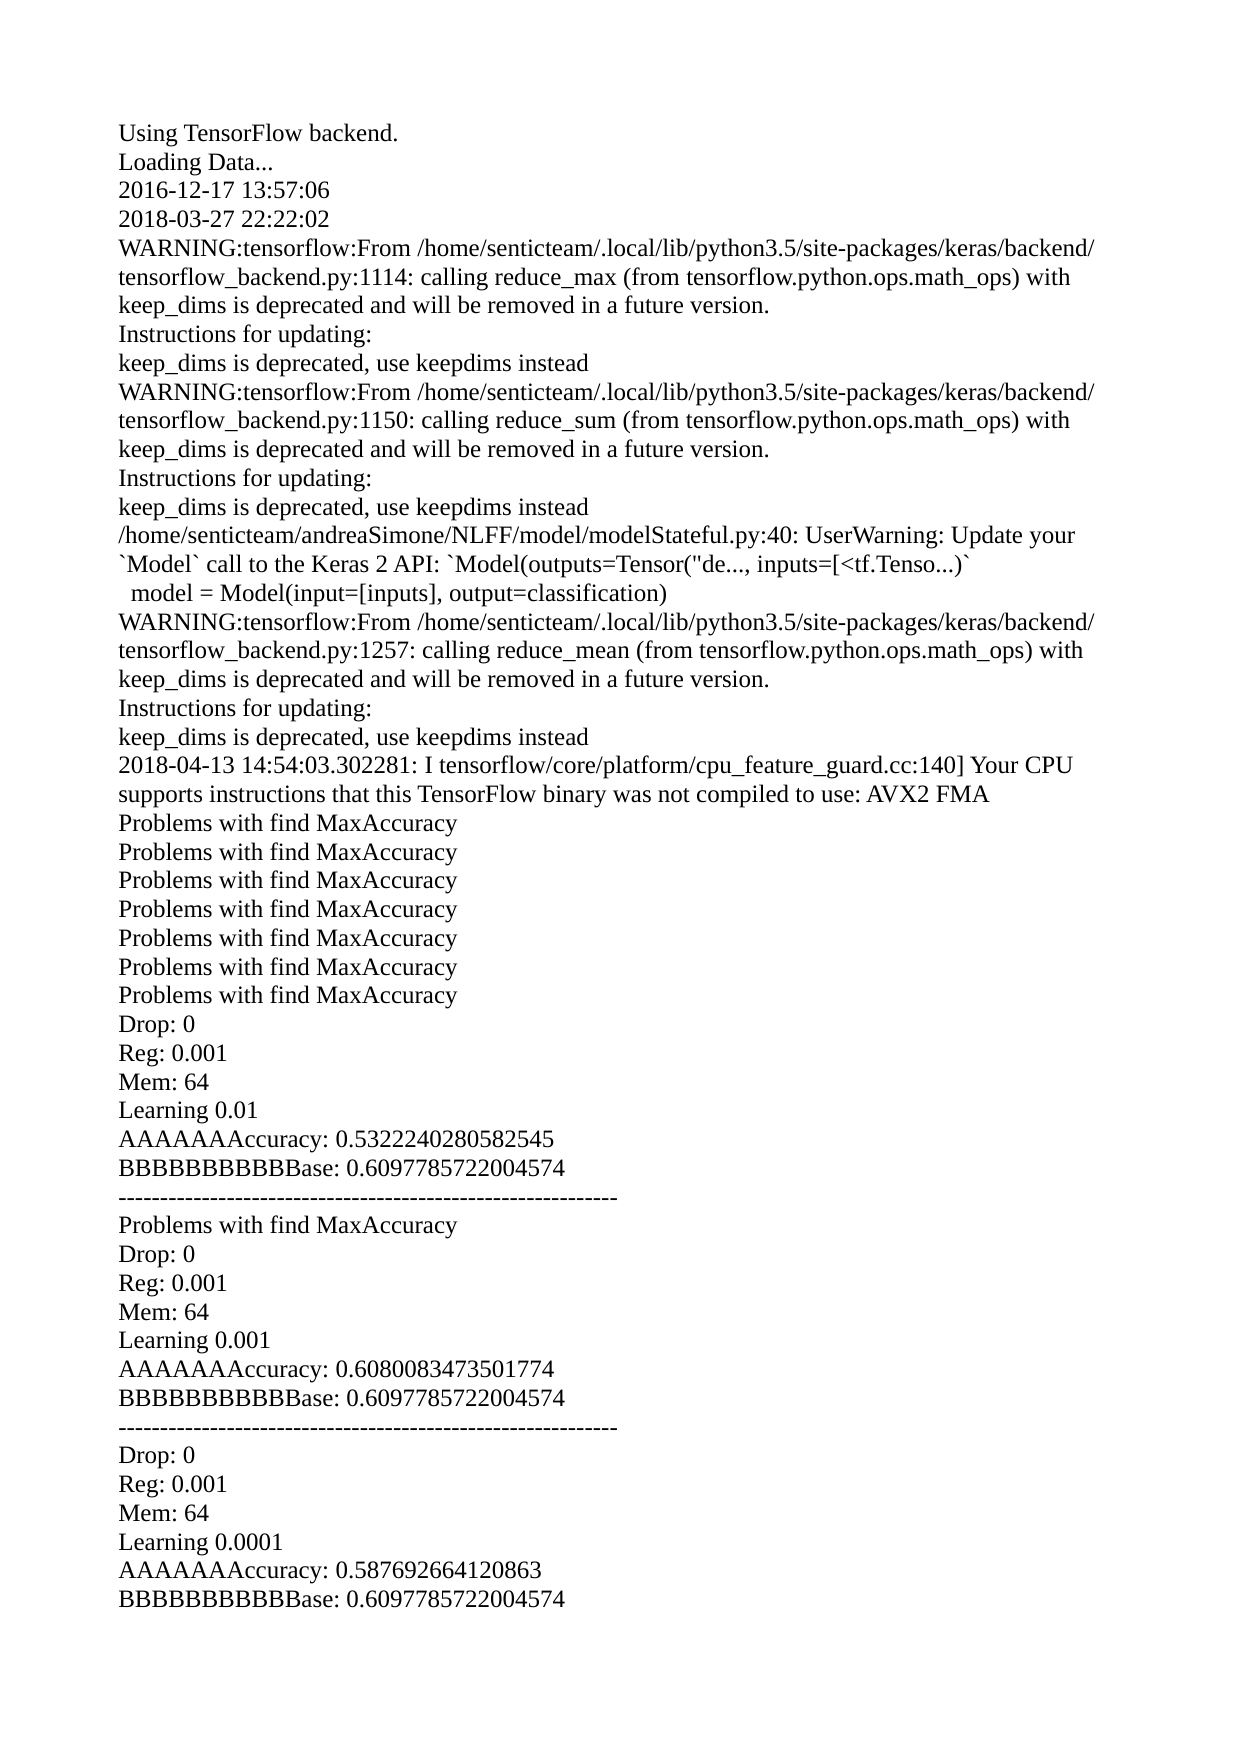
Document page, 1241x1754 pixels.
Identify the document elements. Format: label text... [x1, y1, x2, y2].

text keep_dims is deprecated, use keepdims instead [118, 492, 1122, 521]
text BBBBBBBBBBBase: 0.6097785722004574 [118, 1584, 1122, 1613]
text AAAAAAAccuracy: 0.587692664120863 [118, 1556, 1122, 1584]
text AAAAAAAccuracy: 0.6080083473501774 [118, 1354, 1122, 1383]
text Using TensorFlow backend. [118, 118, 1122, 147]
text BBBBBBBBBBBase: 0.6097785722004574 [118, 1153, 1122, 1182]
text 2016-12-17 13:57:06 [118, 176, 1122, 204]
text model = Model(input=[inputs], output=classification) [118, 578, 1122, 607]
text Instructions for updating: [118, 319, 1122, 348]
text Problems with find MaxAccuracy [118, 1211, 1122, 1239]
text Mem: 64 [118, 1498, 1122, 1527]
text Instructions for updating: [118, 693, 1122, 722]
text Problems with find MaxAccuracy [118, 981, 1122, 1009]
text BBBBBBBBBBBase: 0.6097785722004574 [118, 1383, 1122, 1412]
text ------------------------------------------------------------ [118, 1182, 1122, 1211]
text Mem: 64 [118, 1067, 1122, 1096]
text Mem: 64 [118, 1297, 1122, 1326]
text Learning 0.0001 [118, 1527, 1122, 1556]
text Learning 0.001 [118, 1326, 1122, 1354]
text WARNING:tensorflow:From /home/senticteam/.local/lib/python3.5/site-packages/keras/backend/tensorflow_backend.py:1114: calling reduce_max (from tensorflow.python.ops.math_ops) with keep_dims is deprecated and will be removed in a future version. [118, 233, 1122, 319]
text ------------------------------------------------------------ [118, 1412, 1122, 1441]
text keep_dims is deprecated, use keepdims instead [118, 722, 1122, 751]
text Problems with find MaxAccuracy [118, 894, 1122, 923]
text WARNING:tensorflow:From /home/senticteam/.local/lib/python3.5/site-packages/keras/backend/tensorflow_backend.py:1257: calling reduce_mean (from tensorflow.python.ops.math_ops) with keep_dims is deprecated and will be removed in a future version. [118, 607, 1122, 693]
text 2018-03-27 22:22:02 [118, 204, 1122, 233]
text Reg: 0.001 [118, 1038, 1122, 1067]
text Reg: 0.001 [118, 1469, 1122, 1498]
text Problems with find MaxAccuracy [118, 866, 1122, 894]
text Drop: 0 [118, 1009, 1122, 1038]
text Drop: 0 [118, 1239, 1122, 1268]
text 2018-04-13 14:54:03.302281: I tensorflow/core/platform/cpu_feature_guard.cc:140] Your CPU supports instructions that this TensorFlow binary was not compiled to use: AVX2 FMA [118, 751, 1122, 808]
text Drop: 0 [118, 1441, 1122, 1469]
text Learning 0.01 [118, 1096, 1122, 1124]
text Problems with find MaxAccuracy [118, 837, 1122, 866]
text Loading Data... [118, 147, 1122, 176]
text AAAAAAAccuracy: 0.5322240280582545 [118, 1124, 1122, 1153]
text Reg: 0.001 [118, 1268, 1122, 1297]
text /home/senticteam/andreaSimone/NLFF/model/modelStateful.py:40: UserWarning: Update your `Model` call to the Keras 2 API: `Model(outputs=Tensor("de..., inputs=[<tf.Tenso...)` [118, 521, 1122, 578]
text Instructions for updating: [118, 463, 1122, 492]
text WARNING:tensorflow:From /home/senticteam/.local/lib/python3.5/site-packages/keras/backend/tensorflow_backend.py:1150: calling reduce_sum (from tensorflow.python.ops.math_ops) with keep_dims is deprecated and will be removed in a future version. [118, 377, 1122, 463]
text Problems with find MaxAccuracy [118, 808, 1122, 837]
text keep_dims is deprecated, use keepdims instead [118, 348, 1122, 377]
text Problems with find MaxAccuracy [118, 923, 1122, 952]
text Problems with find MaxAccuracy [118, 952, 1122, 981]
